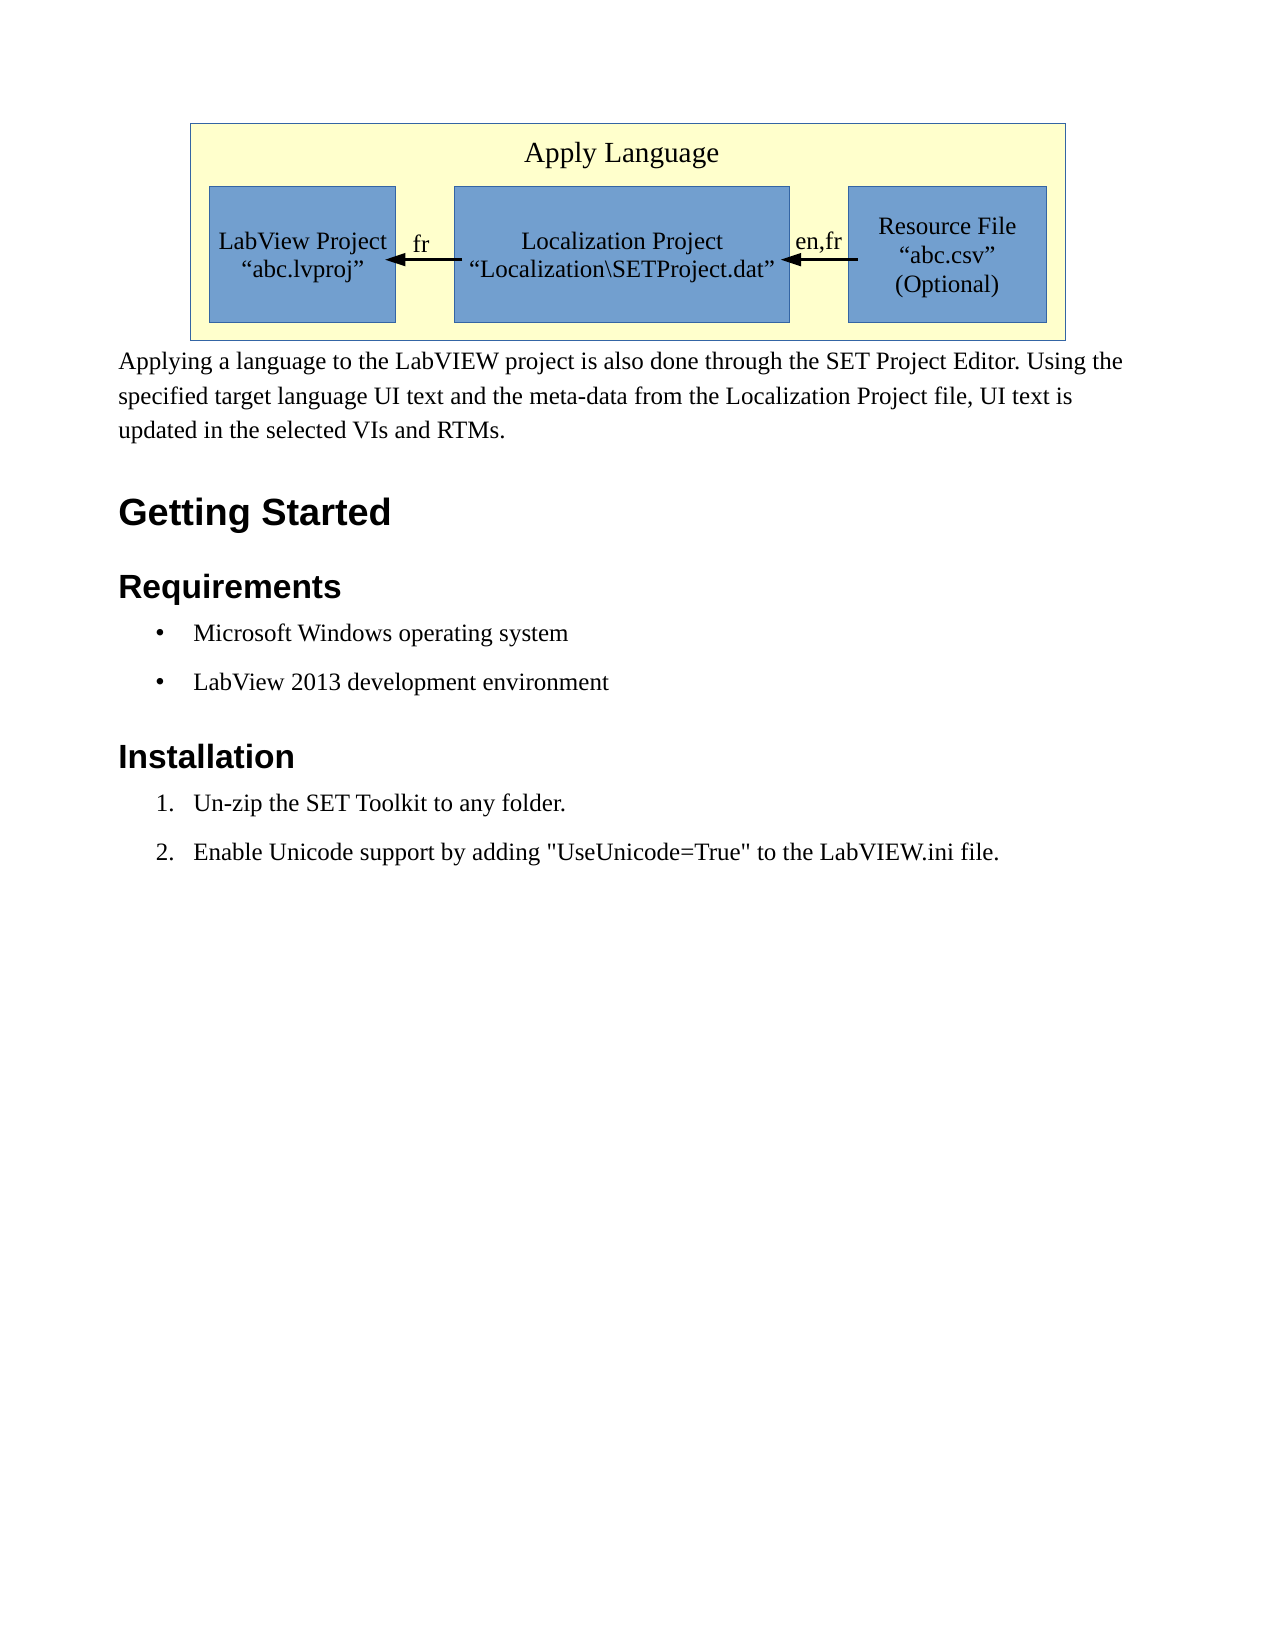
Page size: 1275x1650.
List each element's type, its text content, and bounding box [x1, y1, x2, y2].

list LabView 2013 development environment [156, 667, 1157, 695]
text Applying a language to the LabVIEW project is also done through the SET Project Editor. Using the specified target language UI text and the meta-data from the Localization Project file, UI text is updated in the selected VIs and RTMs. [118, 118, 1157, 444]
subtitle Getting Started [118, 489, 1157, 533]
subtitle Installation [118, 737, 1157, 775]
list Microsoft Windows operating system [156, 618, 1157, 646]
list Un-zip the SET Toolkit to any folder. [156, 788, 1157, 816]
subtitle Requirements [118, 566, 1157, 605]
list Enable Unicode support by adding "UseUnicode=True" to the LabVIEW.ini file. [156, 837, 1157, 866]
